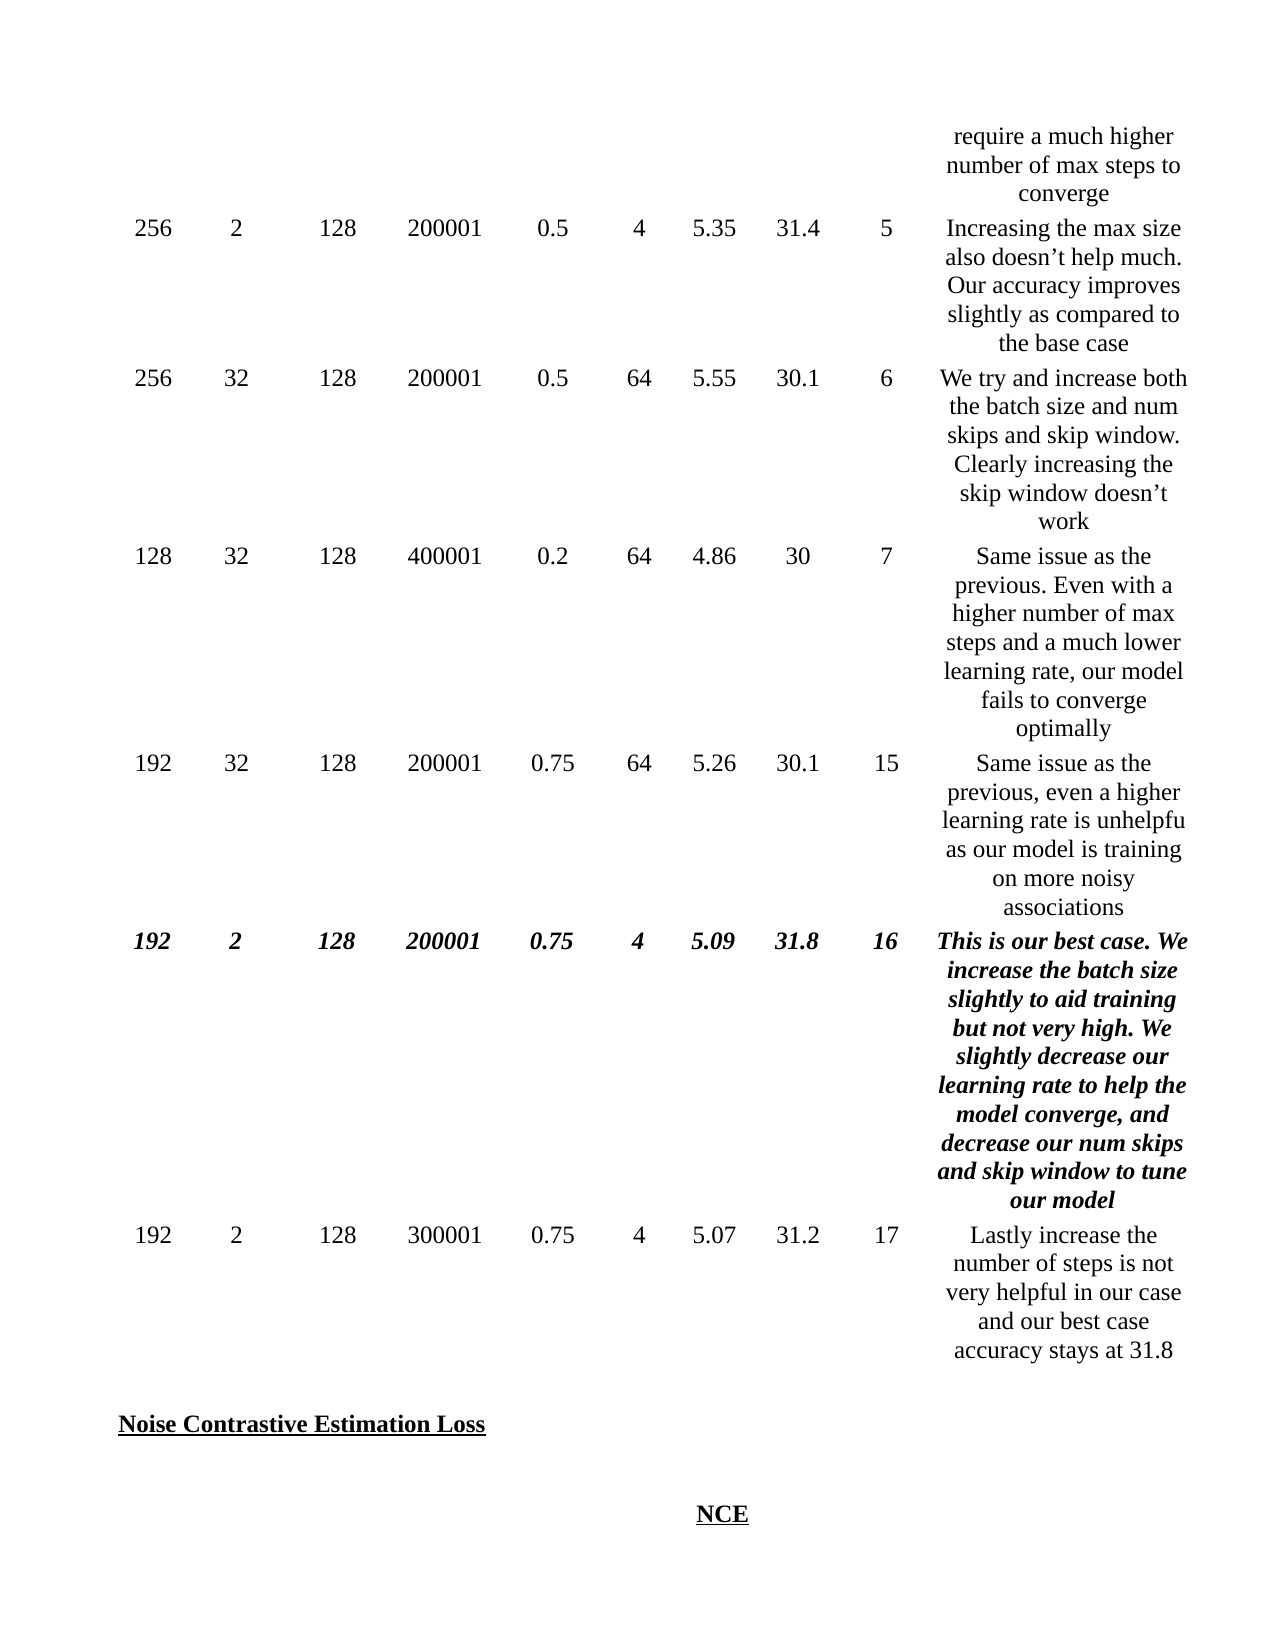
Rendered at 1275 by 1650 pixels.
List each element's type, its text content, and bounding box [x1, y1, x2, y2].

table_cell 128 [285, 538, 390, 745]
table_cell Same issue as the previous, even a higher learning rate is unhelpfu as our model is training on more noisy associations [933, 745, 1194, 923]
table_cell 128 [118, 538, 188, 745]
table_cell [499, 118, 606, 210]
table_cell 5 [840, 210, 933, 360]
table_cell 2 [188, 924, 285, 1217]
table_cell We try and increase both the batch size and num skips and skip window. Clearly increasing the skip window doesn’t work [933, 360, 1194, 538]
table_cell 31.4 [756, 210, 839, 360]
table_cell 16 [840, 924, 933, 1217]
table_cell Lastly increase the number of steps is not very helpful in our case and our best case accuracy stays at 31.8 [933, 1217, 1194, 1366]
table_cell 31.2 [756, 1217, 839, 1366]
table_cell [606, 118, 672, 210]
table_cell 192 [118, 1217, 188, 1366]
text Noise Contrastive Estimation Loss [118, 1409, 1157, 1438]
table_cell 31.8 [756, 924, 839, 1217]
table_cell 2 [188, 1217, 285, 1366]
table_cell 200001 [390, 924, 499, 1217]
table_cell [390, 118, 499, 210]
table_cell 15 [840, 745, 933, 923]
table_cell 30 [756, 538, 839, 745]
table_cell 400001 [390, 538, 499, 745]
table_cell 128 [285, 360, 390, 538]
table_cell 17 [840, 1217, 933, 1366]
table_cell 5.35 [672, 210, 756, 360]
table_cell 32 [188, 538, 285, 745]
table_cell This is our best case. We increase the batch size slightly to aid training but not very high. We slightly decrease our learning rate to help the model converge, and decrease our num skips and skip window to tune our model [933, 924, 1194, 1217]
table_cell 128 [285, 1217, 390, 1366]
table_cell 200001 [390, 360, 499, 538]
table_cell 0.2 [499, 538, 606, 745]
table_cell 256 [118, 360, 188, 538]
table_cell 192 [118, 745, 188, 923]
table_cell 5.09 [672, 924, 756, 1217]
table_cell 2 [188, 210, 285, 360]
table_cell 300001 [390, 1217, 499, 1366]
table_cell 200001 [390, 745, 499, 923]
table_cell 0.5 [499, 210, 606, 360]
table_cell 0.75 [499, 924, 606, 1217]
table_cell require a much higher number of max steps to converge [933, 118, 1194, 210]
table_cell 0.75 [499, 1217, 606, 1366]
table_cell 0.5 [499, 360, 606, 538]
table_cell 256 [118, 210, 188, 360]
table_cell 5.55 [672, 360, 756, 538]
table_cell 128 [285, 745, 390, 923]
table_cell [118, 118, 188, 210]
table_cell 64 [606, 360, 672, 538]
table_cell 4 [606, 210, 672, 360]
table_cell 4 [606, 1217, 672, 1366]
table_cell [840, 118, 933, 210]
table_cell Increasing the max size also doesn’t help much. Our accuracy improves slightly as compared to the base case [933, 210, 1194, 360]
table_cell 32 [188, 360, 285, 538]
table_cell 128 [285, 924, 390, 1217]
table_cell 30.1 [756, 360, 839, 538]
table_cell 128 [285, 210, 390, 360]
table_cell 200001 [390, 210, 499, 360]
table_cell [188, 118, 285, 210]
table_cell 64 [606, 538, 672, 745]
table_cell 64 [606, 745, 672, 923]
table_cell 5.26 [672, 745, 756, 923]
table_cell Same issue as the previous. Even with a higher number of max steps and a much lower learning rate, our model fails to converge optimally [933, 538, 1194, 745]
table_cell [672, 118, 756, 210]
table_header NCE [118, 1496, 1275, 1530]
table_cell 30.1 [756, 745, 839, 923]
table_cell 32 [188, 745, 285, 923]
table_cell 192 [118, 924, 188, 1217]
table_cell 4 [606, 924, 672, 1217]
table_cell [756, 118, 839, 210]
table_cell 4.86 [672, 538, 756, 745]
table_cell 0.75 [499, 745, 606, 923]
table_cell 5.07 [672, 1217, 756, 1366]
table_cell [285, 118, 390, 210]
table_cell 6 [840, 360, 933, 538]
table_cell 7 [840, 538, 933, 745]
